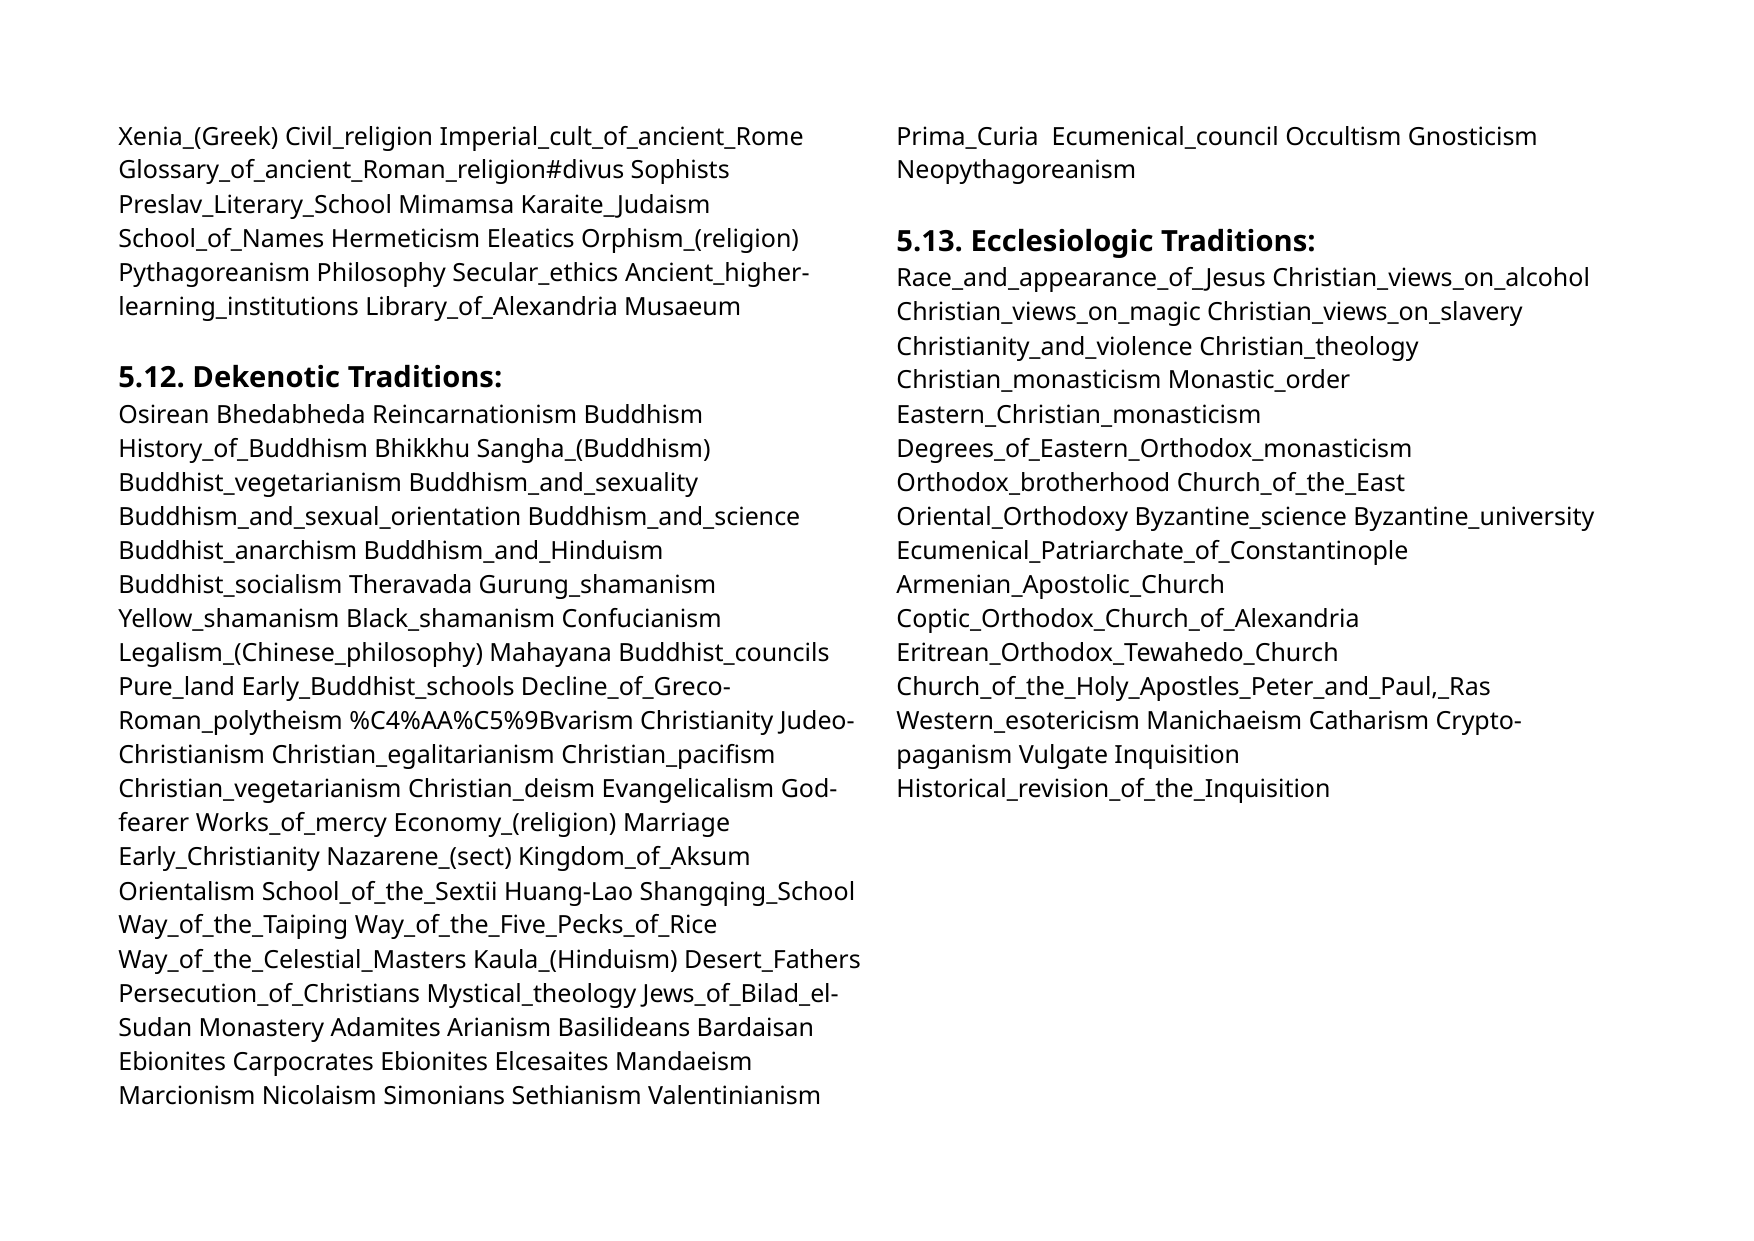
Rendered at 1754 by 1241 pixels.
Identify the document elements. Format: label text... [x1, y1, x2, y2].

text 5.12. Dekenotic Traditions: [118, 357, 868, 396]
text Prima_Curia Ecumenical_council Occultism Gnosticism Neopythagoreanism [896, 118, 1636, 186]
text Osirean Bhedabheda Reincarnationism Buddhism History_of_Buddhism Bhikkhu Sangha_(Buddhism) Buddhist_vegetarianism Buddhism_and_sexuality Buddhism_and_sexual_orientation Buddhism_and_science Buddhist_anarchism Buddhism_and_Hinduism Buddhist_socialism Theravada Gurung_shamanism Yellow_shamanism Black_shamanism Confucianism Legalism_(Chinese_philosophy) Mahayana Buddhist_councils Pure_land Early_Buddhist_schools Decline_of_Greco-Roman_polytheism %C4%AA%C5%9Bvarism Christianity Judeo-Christianism Christian_egalitarianism Christian_pacifism Christian_vegetarianism Christian_deism Evangelicalism God-fearer Works_of_mercy Economy_(religion) Marriage Early_Christianity Nazarene_(sect) Kingdom_of_Aksum Orientalism School_of_the_Sextii Huang-Lao Shangqing_School Way_of_the_Taiping Way_of_the_Five_Pecks_of_Rice Way_of_the_Celestial_Masters Kaula_(Hinduism) Desert_Fathers Persecution_of_Christians Mystical_theology Jews_of_Bilad_el-Sudan Monastery Adamites Arianism Basilideans Bardaisan Ebionites Carpocrates Ebionites Elcesaites Mandaeism Marcionism Nicolaism Simonians Sethianism Valentinianism [118, 396, 868, 1112]
text Xenia_(Greek) Civil_religion Imperial_cult_of_ancient_Rome Glossary_of_ancient_Roman_religion#divus Sophists Preslav_Literary_School Mimamsa Karaite_Judaism School_of_Names Hermeticism Eleatics Orphism_(religion) Pythagoreanism Philosophy Secular_ethics Ancient_higher-learning_institutions Library_of_Alexandria Musaeum [118, 118, 868, 322]
text 5.13. Ecclesiologic Traditions: [896, 220, 1636, 260]
text Race_and_appearance_of_Jesus Christian_views_on_alcohol Christian_views_on_magic Christian_views_on_slavery Christianity_and_violence Christian_theology Christian_monasticism Monastic_order Eastern_Christian_monasticism Degrees_of_Eastern_Orthodox_monasticism Orthodox_brotherhood Church_of_the_East Oriental_Orthodoxy Byzantine_science Byzantine_university Ecumenical_Patriarchate_of_Constantinople Armenian_Apostolic_Church Coptic_Orthodox_Church_of_Alexandria Eritrean_Orthodox_Tewahedo_Church Church_of_the_Holy_Apostles_Peter_and_Paul,_Ras Western_esotericism Manichaeism Catharism Crypto-paganism Vulgate Inquisition Historical_revision_of_the_Inquisition [896, 260, 1636, 805]
